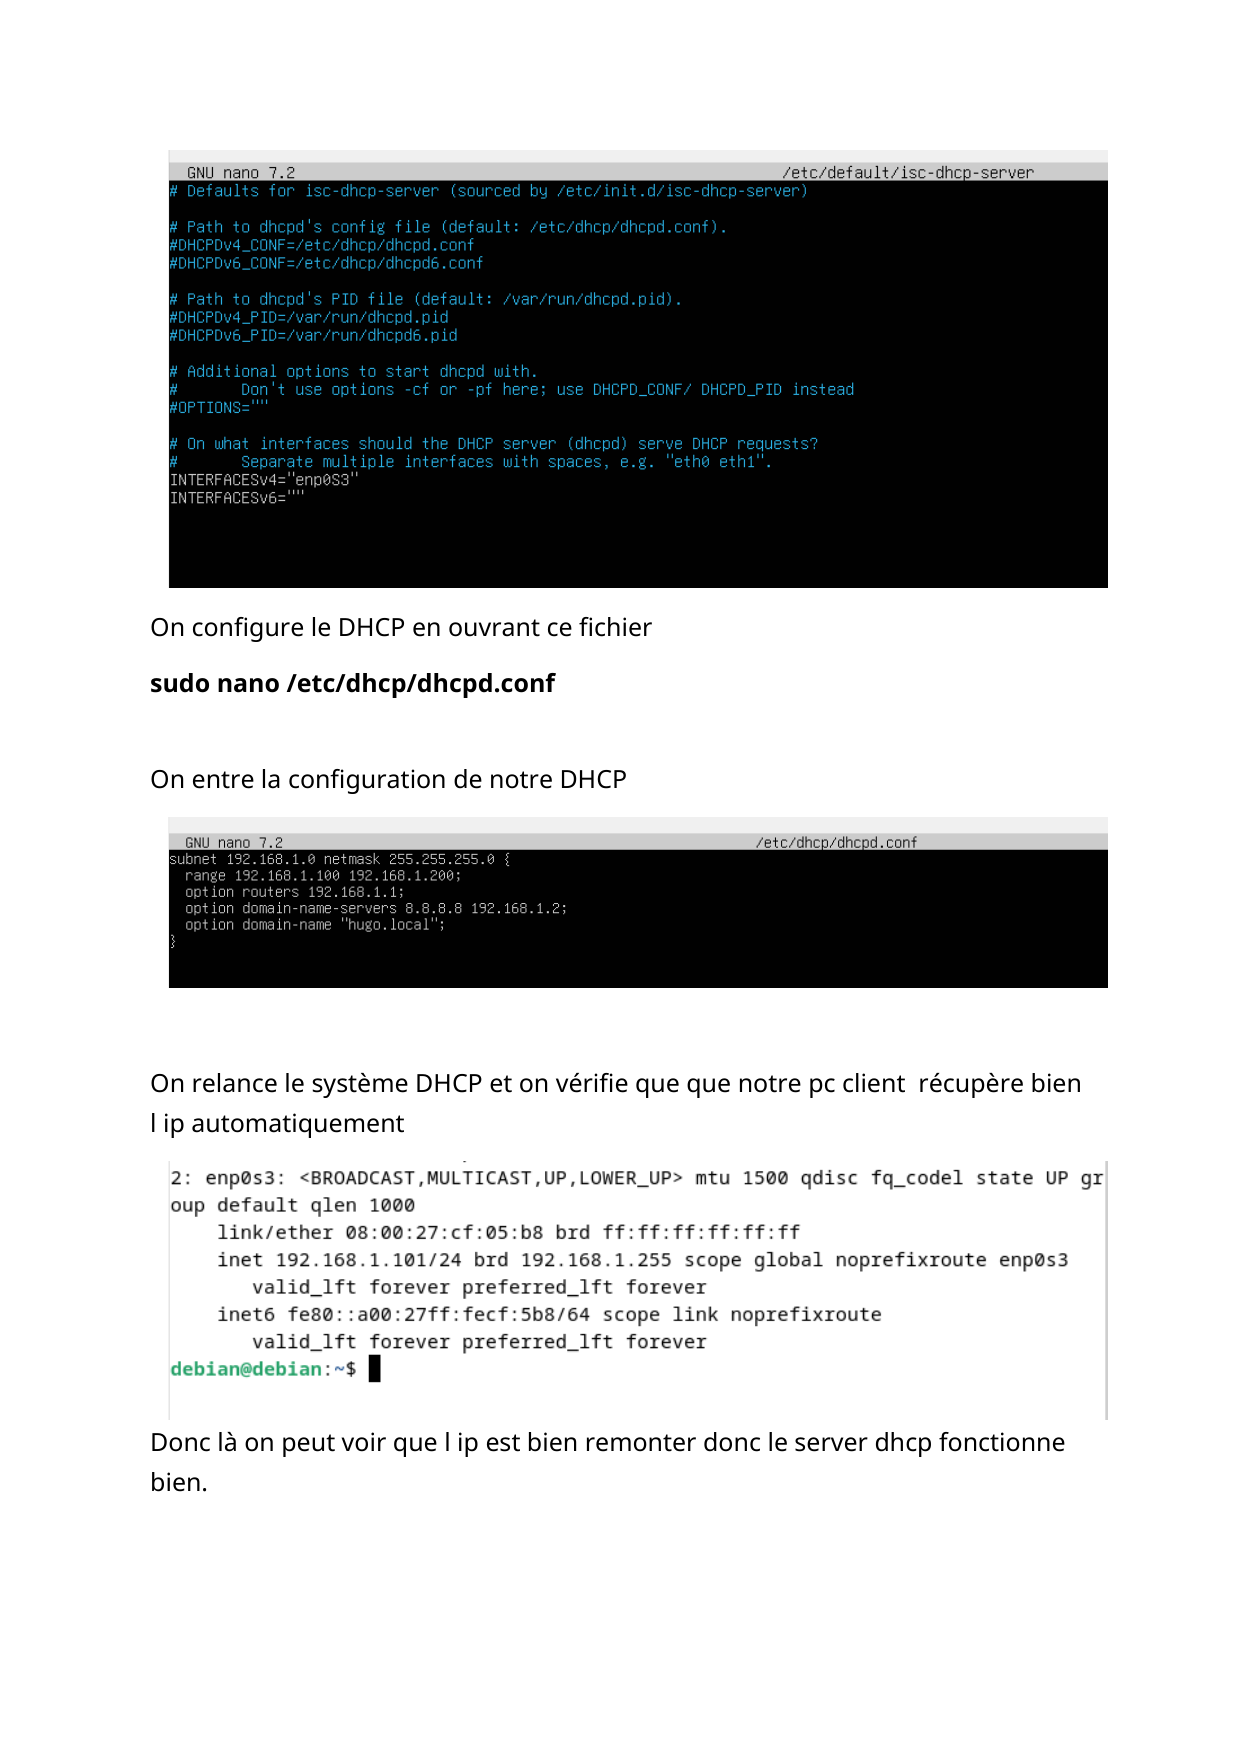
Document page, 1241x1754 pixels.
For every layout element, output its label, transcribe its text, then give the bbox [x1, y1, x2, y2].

picture [168, 1161, 1108, 1420]
picture [168, 817, 1108, 988]
text sudo nano /etc/dhcp/dhcpd.conf [150, 666, 1090, 700]
text On configure le DHCP en ouvrant ce fichier [150, 609, 1090, 644]
picture [168, 150, 1108, 588]
text Donc là on peut voir que l ip est bien remonter donc le server dhcp fonctionne bien. [150, 1162, 1090, 1498]
text On relance le système DHCP et on vérifie que que notre pc client récupère bien l ip automatiquement [150, 1066, 1090, 1139]
text On entre la configuration de notre DHCP [150, 761, 1090, 795]
